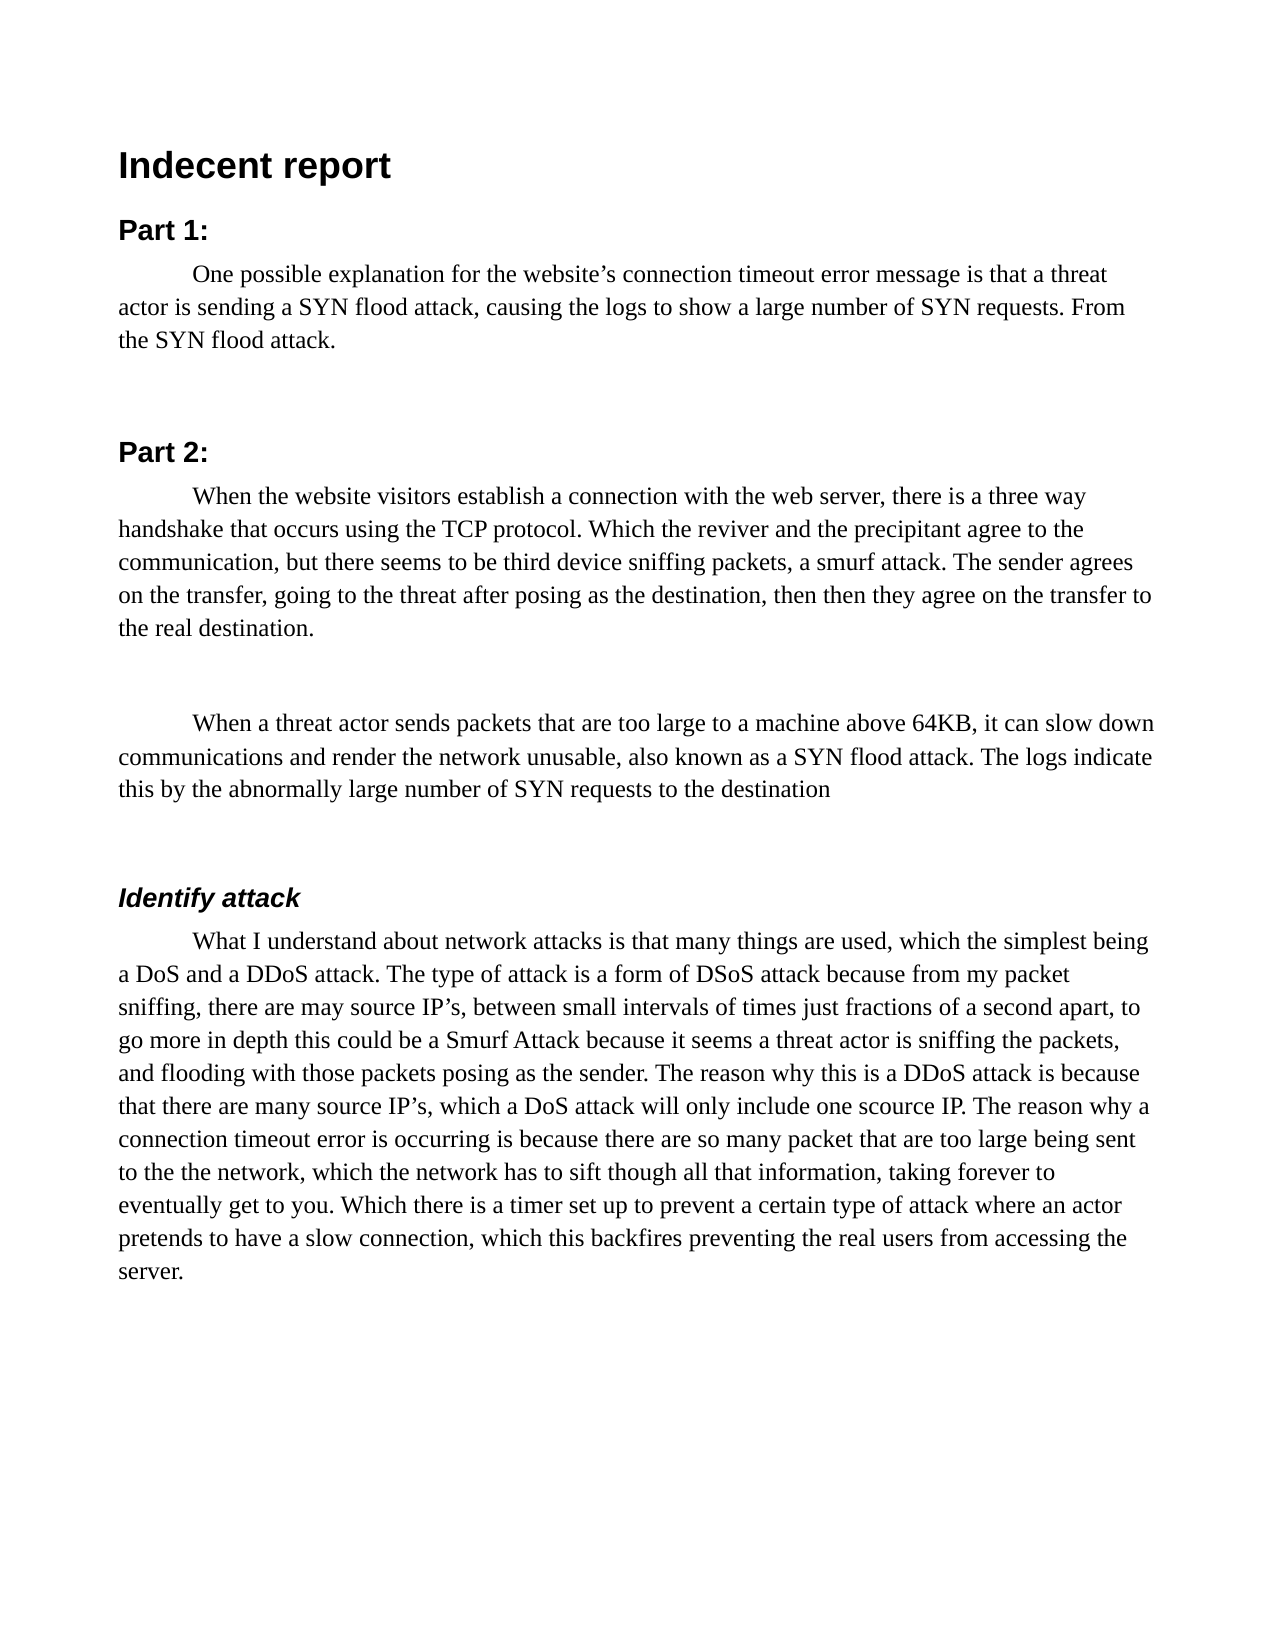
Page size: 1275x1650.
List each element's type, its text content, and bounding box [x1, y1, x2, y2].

subtitle Part 1: [118, 213, 1157, 247]
subtitle Part 2: [118, 435, 1157, 469]
text When a threat actor sends packets that are too large to a machine above 64KB, it can slow down communications and render the network unusable, also known as a SYN flood attack. The logs indicate this by the abnormally large number of SYN requests to the destination [118, 708, 1157, 803]
text One possible explanation for the website’s connection timeout error message is that a threat actor is sending a SYN flood attack, causing the logs to show a large number of SYN requests. From the SYN flood attack. [118, 259, 1157, 354]
subtitle Indecent report [118, 143, 1157, 186]
text When the website visitors establish a connection with the web server, there is a three way handshake that occurs using the TCP protocol. Which the reviver and the precipitant agree to the communication, but there seems to be third device sniffing packets, a smurf attack. The sender agrees on the transfer, going to the threat after posing as the destination, then then they agree on the transfer to the real destination. [118, 481, 1157, 642]
subtitle Identify attack [118, 882, 1157, 913]
text What I understand about network attacks is that many things are used, which the simplest being a DoS and a DDoS attack. The type of attack is a form of DSoS attack because from my packet sniffing, there are may source IP’s, between small intervals of times just fractions of a second apart, to go more in depth this could be a Smurf Attack because it seems a threat actor is sniffing the packets, and flooding with those packets posing as the sender. The reason why this is a DDoS attack is because that there are many source IP’s, which a DoS attack will only include one scource IP. The reason why a connection timeout error is occurring is because there are so many packet that are too large being sent to the the network, which the network has to sift though all that information, taking forever to eventually get to you. Which there is a timer set up to prevent a certain type of attack where an actor pretends to have a slow connection, which this backfires preventing the real users from accessing the server. [118, 926, 1157, 1285]
